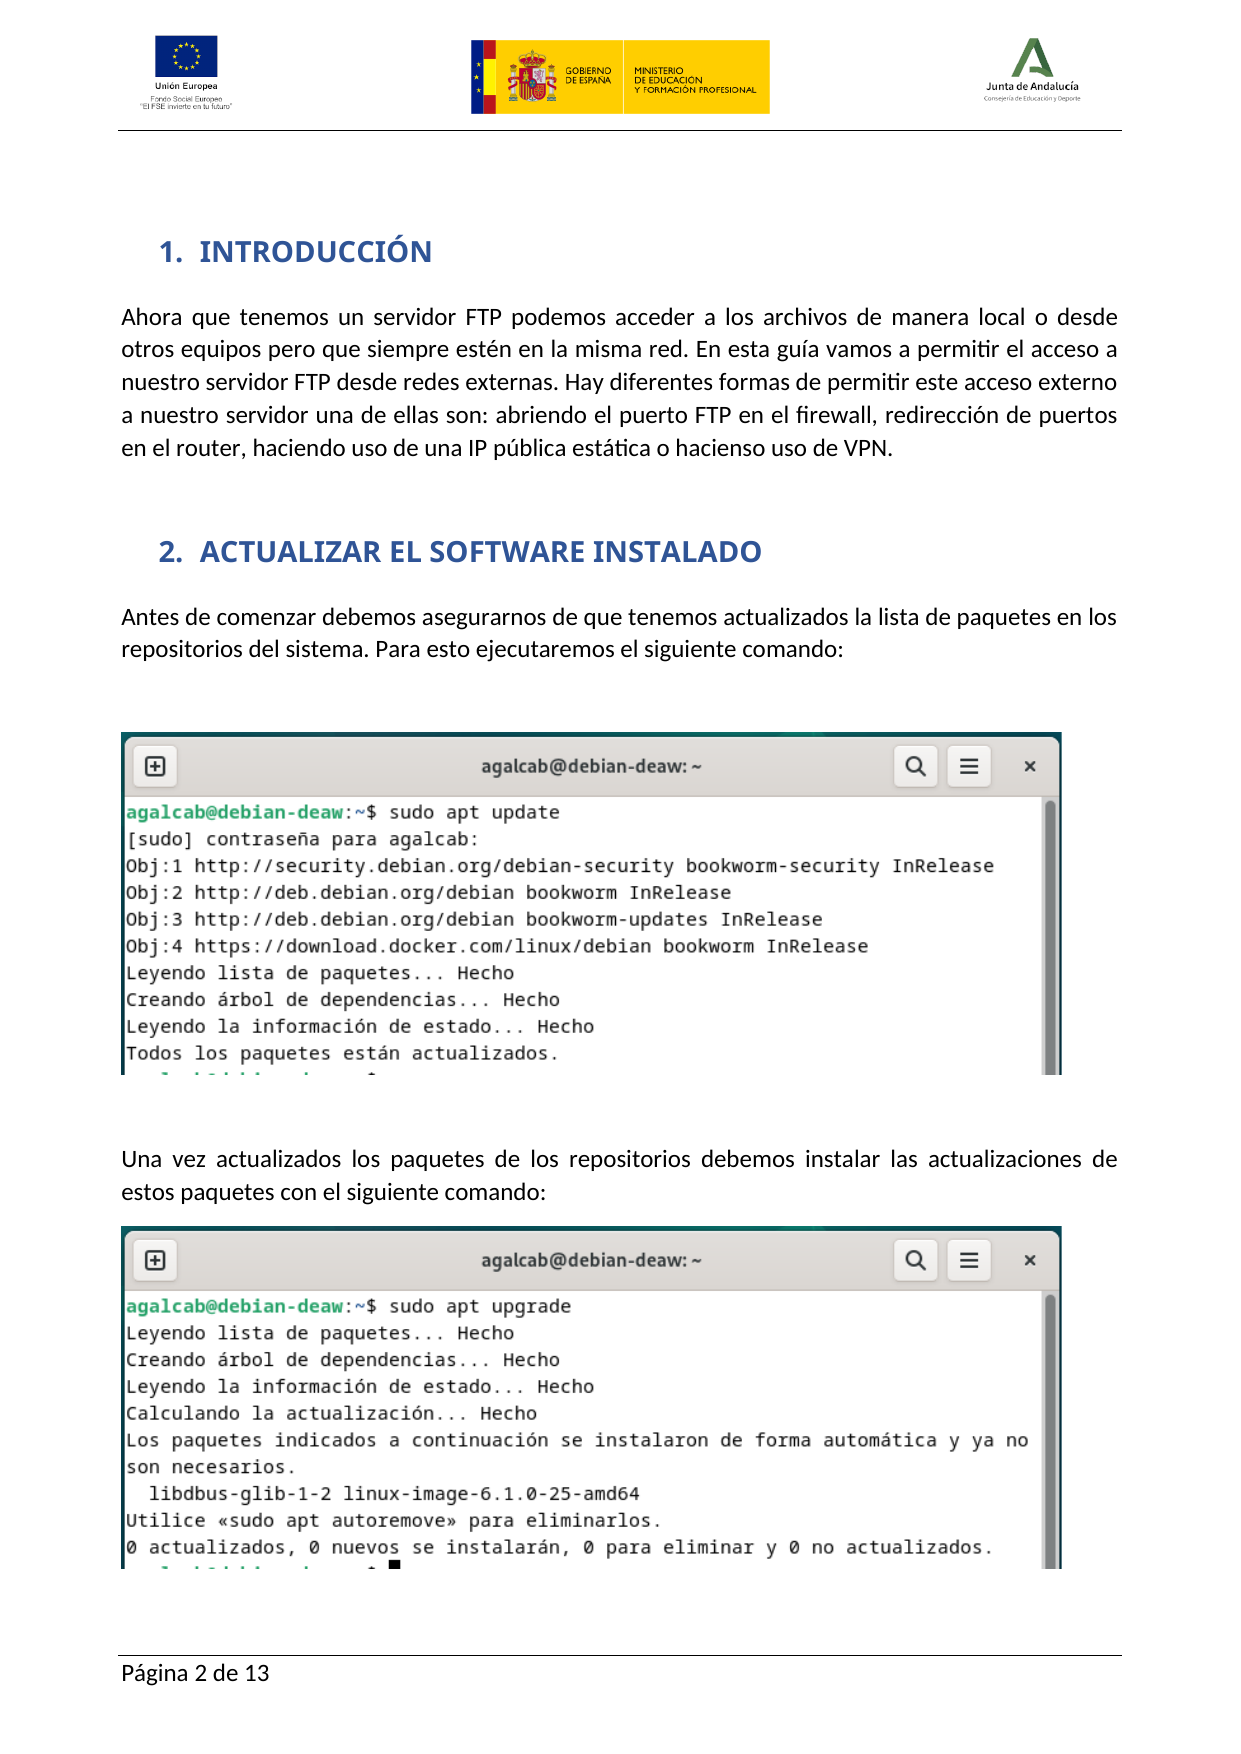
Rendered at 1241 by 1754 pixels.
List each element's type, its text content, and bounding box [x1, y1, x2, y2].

subtitle ACTUALIZAR EL SOFTWARE INSTALADO [158, 532, 1119, 571]
subtitle INTRODUCCIÓN [158, 232, 1119, 271]
picture [139, 32, 234, 113]
picture [469, 39, 771, 115]
text Antes de comenzar debemos asegurarnos de que tenemos actualizados la lista de paquetes en los repositorios del sistema. Para esto ejecutaremos el siguiente comando: [121, 601, 1119, 664]
picture [964, 33, 1101, 114]
picture [121, 1226, 1059, 1569]
text Una vez actualizados los paquetes de los repositorios debemos instalar las actualizaciones de estos paquetes con el siguiente comando: [121, 1144, 1119, 1207]
text Ahora que tenemos un servidor FTP podemos acceder a los archivos de manera local o desde otros equipos pero que siempre estén en la misma red. En esta guía vamos a permitir el acceso a nuestro servidor FTP desde redes externas. Hay diferentes formas de permitir este acceso externo a nuestro servidor una de ellas son: abriendo el puerto FTP en el firewall, redirección de puertos en el router, haciendo uso de una IP pública estática o hacienso uso de VPN. [121, 301, 1119, 463]
picture [121, 732, 1059, 1075]
